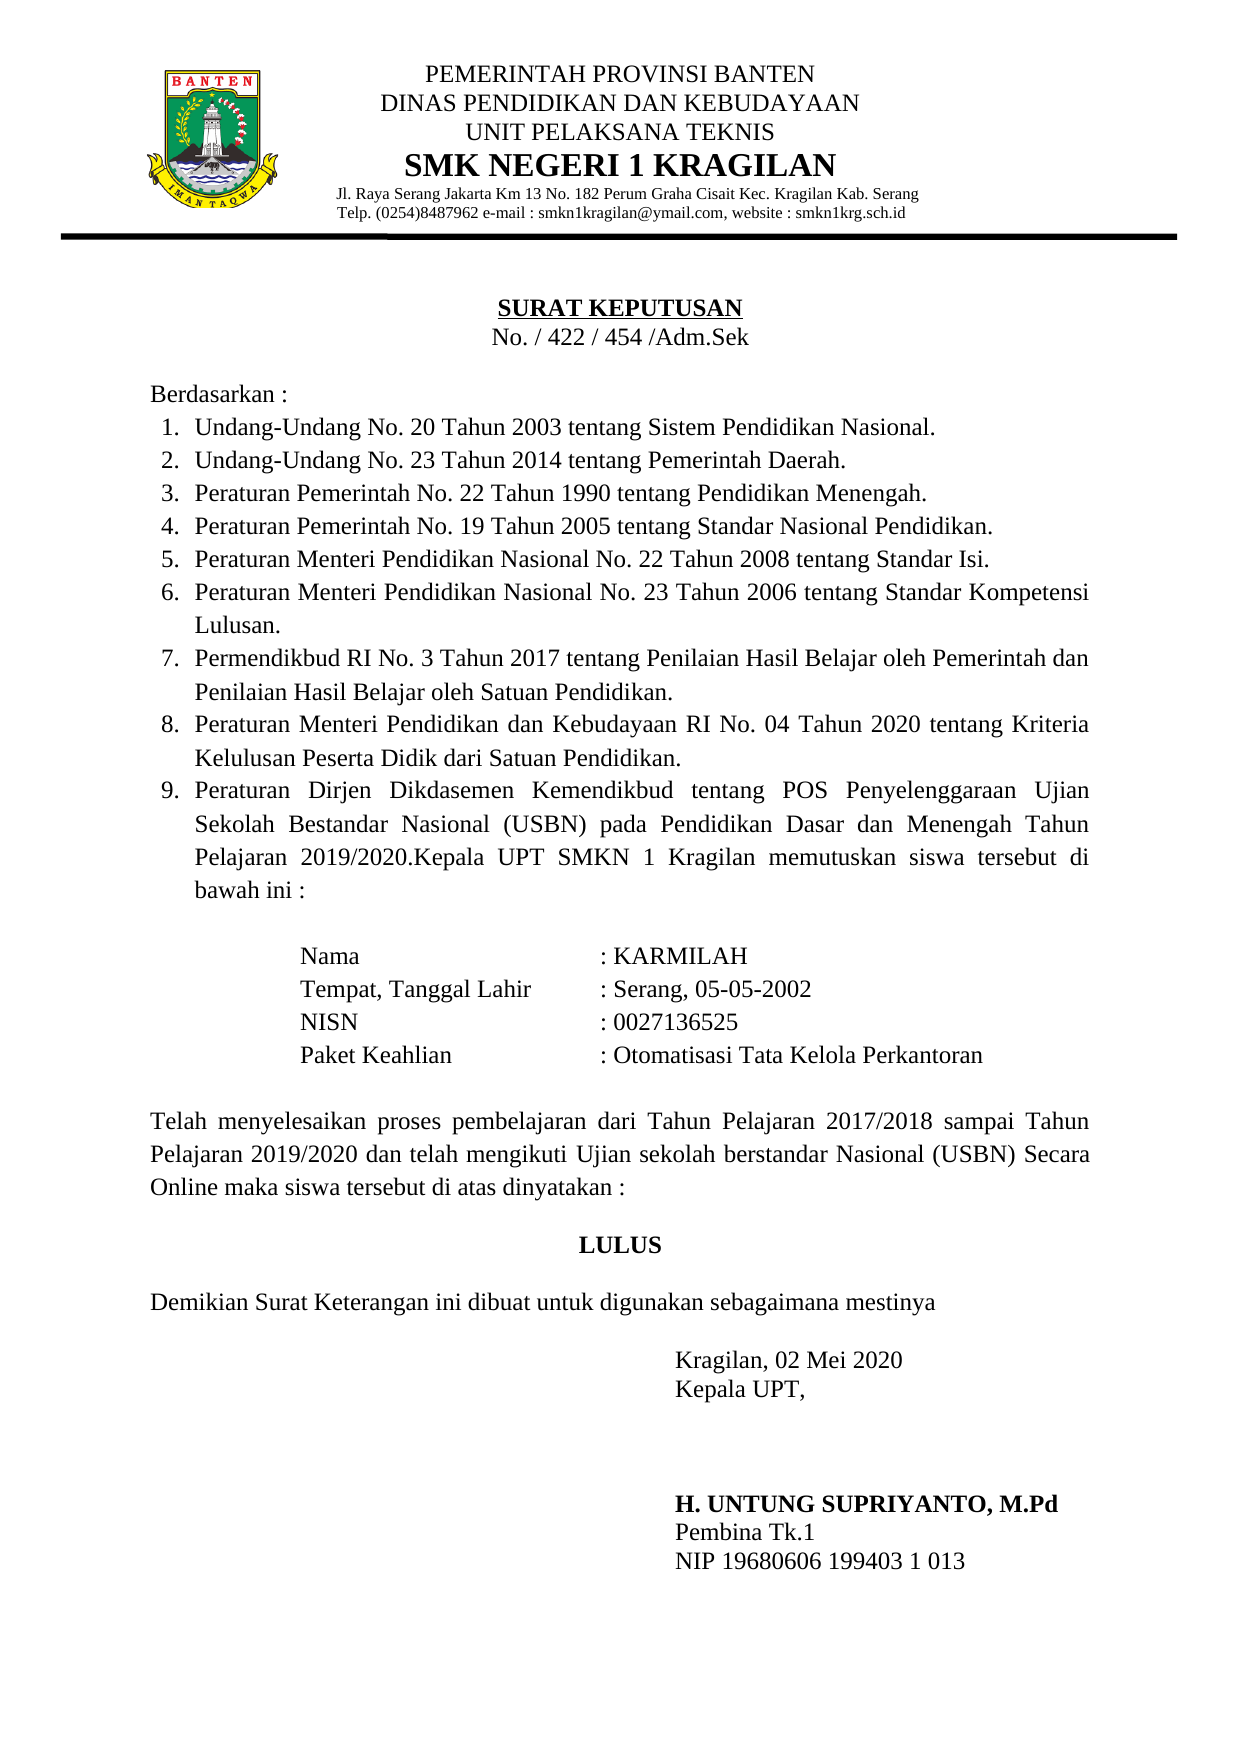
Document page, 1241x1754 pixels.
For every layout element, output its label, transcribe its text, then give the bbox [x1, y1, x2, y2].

text Kepala UPT, [150, 1374, 1090, 1402]
text Nama : KARMILAH [150, 941, 1090, 969]
list Peraturan Dirjen Dikdasemen Kemendikbud tentang POS Penyelenggaraan Ujian Sekolah Bestandar Nasional (USBN) pada Pendidikan Dasar dan Menengah Tahun Pelajaran 2019/2020.Kepala UPT SMKN 1 Kragilan memutuskan siswa tersebut di bawah ini : [179, 776, 1090, 903]
list Undang-Undang No. 20 Tahun 2003 tentang Sistem Pendidikan Nasional. [179, 412, 1090, 441]
text Demikian Surat Keterangan ini dibuat untuk digunakan sebagaimana mestinya [150, 1287, 1090, 1316]
list Peraturan Pemerintah No. 19 Tahun 2005 tentang Standar Nasional Pendidikan. [179, 511, 1090, 540]
text NIP 19680606 199403 1 013 [150, 1546, 1090, 1575]
list Peraturan Menteri Pendidikan dan Kebudayaan RI No. 04 Tahun 2020 tentang Kriteria Kelulusan Peserta Didik dari Satuan Pendidikan. [179, 709, 1090, 771]
list Peraturan Menteri Pendidikan Nasional No. 23 Tahun 2006 tentang Standar Kompetensi Lulusan. [179, 577, 1090, 639]
list Peraturan Menteri Pendidikan Nasional No. 22 Tahun 2008 tentang Standar Isi. [179, 544, 1090, 573]
text H. UNTUNG SUPRIYANTO, M.Pd [150, 1489, 1090, 1517]
text Berdasarkan : [150, 379, 1090, 408]
text Pembina Tk.1 [150, 1517, 1090, 1546]
text Telah menyelesaikan proses pembelajaran dari Tahun Pelajaran 2017/2018 sampai Tahun Pelajaran 2019/2020 dan telah mengikuti Ujian sekolah berstandar Nasional (USBN) Secara Online maka siswa tersebut di atas dinyatakan : [150, 1106, 1090, 1201]
text Kragilan, 02 Mei 2020 [150, 1345, 1090, 1374]
picture [146, 70, 279, 208]
text LULUS [150, 1230, 1090, 1259]
text Tempat, Tanggal Lahir : Serang, 05-05-2002 [150, 974, 1090, 1002]
list Permendikbud RI No. 3 Tahun 2017 tentang Penilaian Hasil Belajar oleh Pemerintah dan Penilaian Hasil Belajar oleh Satuan Pendidikan. [179, 643, 1090, 705]
list Undang-Undang No. 23 Tahun 2014 tentang Pemerintah Daerah. [179, 445, 1090, 474]
text No. / 422 / 454 /Adm.Sek [150, 322, 1090, 351]
list Peraturan Pemerintah No. 22 Tahun 1990 tentang Pendidikan Menengah. [179, 478, 1090, 507]
text SURAT KEPUTUSAN [150, 293, 1090, 322]
text Paket Keahlian : Otomatisasi Tata Kelola Perkantoran [150, 1040, 1090, 1068]
text NISN : 0027136525 [150, 1007, 1090, 1036]
